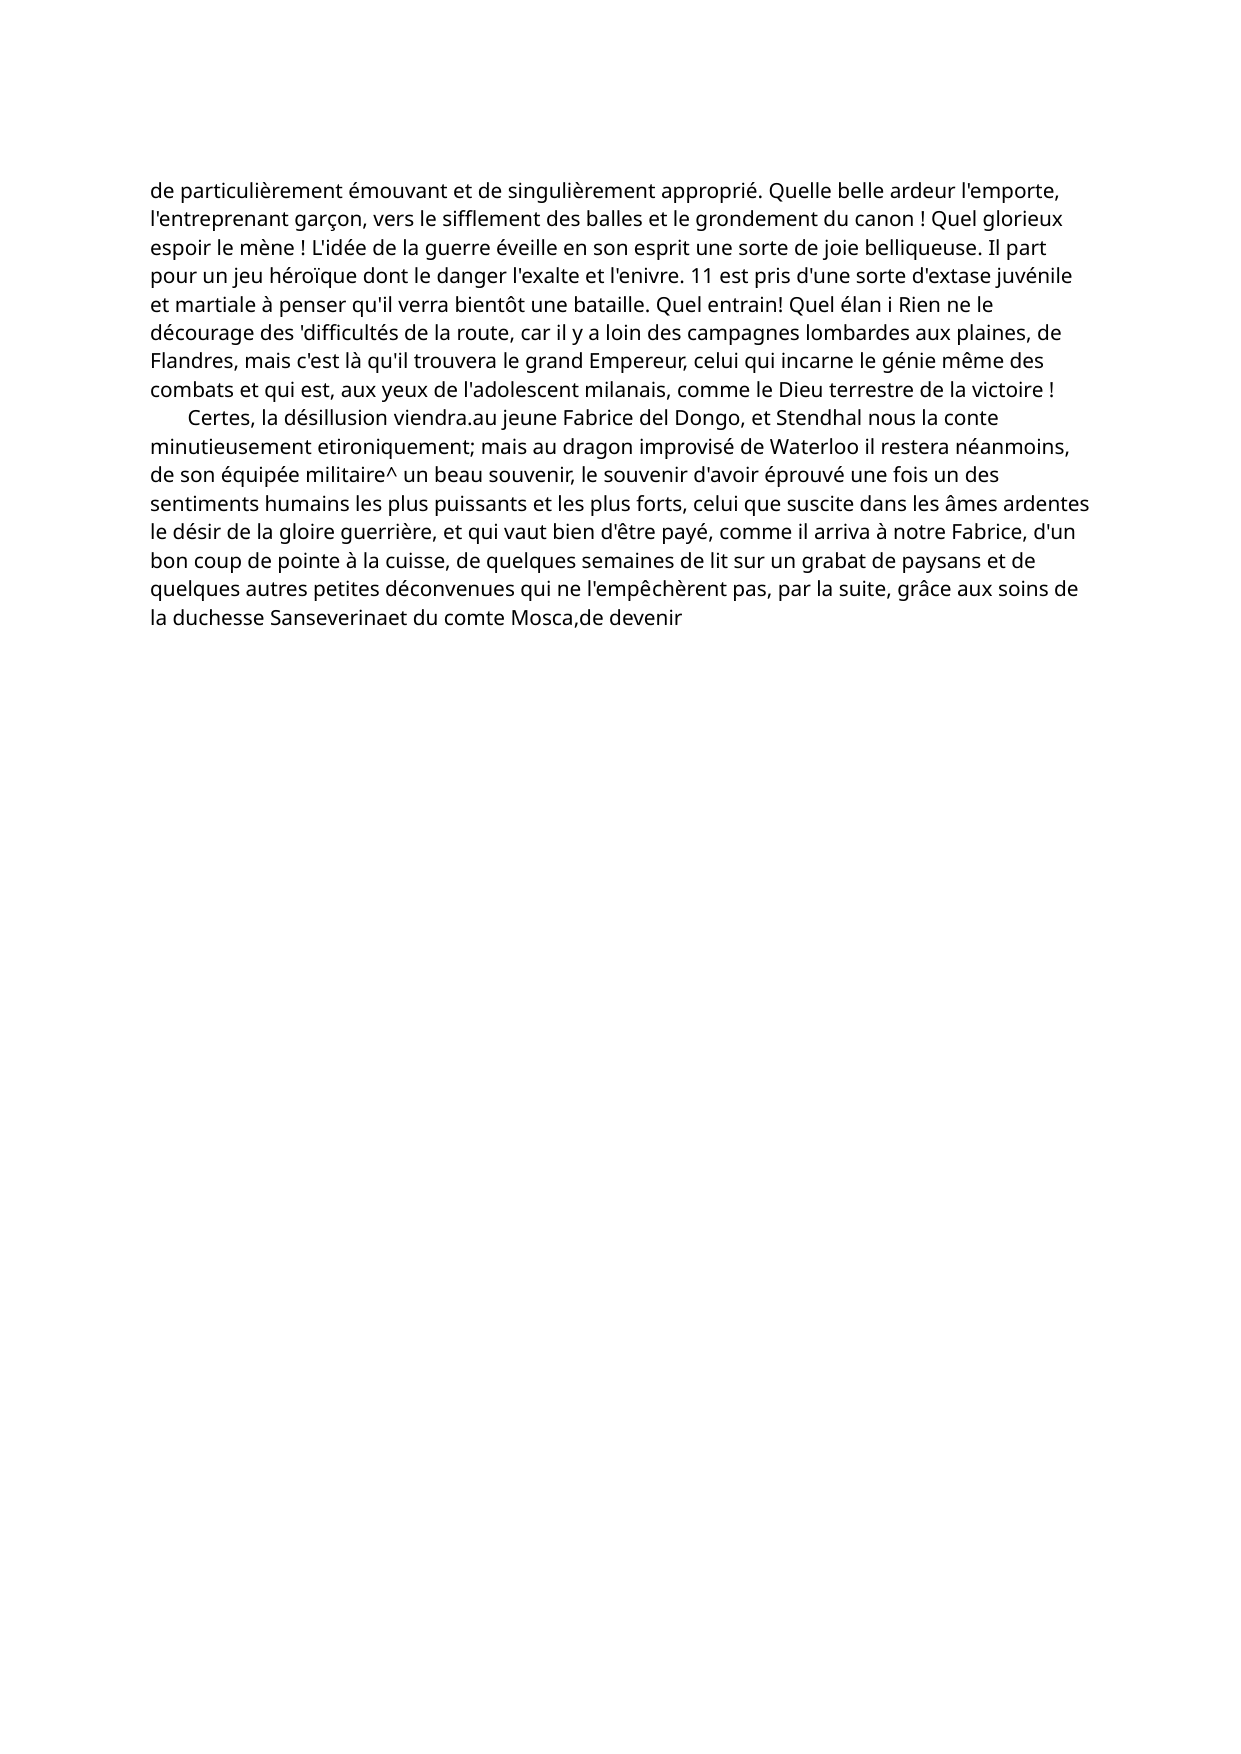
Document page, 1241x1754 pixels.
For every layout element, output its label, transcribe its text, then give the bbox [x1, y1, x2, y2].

text de particulièrement émouvant et de singulièrement approprié. Quelle belle ardeur l'emporte, l'entre­prenant garçon, vers le sifflement des balles et le grondement du canon ! Quel glorieux espoir le mène ! L'idée de la guerre éveille en son esprit une sorte de joie belliqueuse. Il part pour un jeu héroï­que dont le danger l'exalte et l'enivre. 11 est pris d'une sorte d'extase juvénile et martiale à penser qu'il verra bientôt une bataille. Quel entrain! Quel élan i Rien ne le décourage des 'difficultés de la route, car il y a loin des campagnes lombardes aux plaines, de Flandres, mais c'est là qu'il trouvera le grand Empereur, celui qui incarne le génie même des combats et qui est, aux yeux de l'adolescent milanais, comme le Dieu terrestre de la victoire ! [150, 176, 1090, 403]
text Certes, la désillusion viendra.au jeune Fabrice del Dongo, et Stendhal nous la conte minutieuse­ment etironiquement; mais au dragon improvisé de Waterloo il restera néanmoins, de son équipée mili­taire^ un beau souvenir, le souvenir d'avoir éprouvé une fois un des sentiments humains les plus puis­sants et les plus forts, celui que suscite dans les âmes ardentes le désir de la gloire guerrière, et qui vaut bien d'être payé, comme il arriva à notre Fabrice, d'un bon coup de pointe à la cuisse, de quelques semaines de lit sur un grabat de paysans et de quelques autres petites déconvenues qui ne l'empê­chèrent pas, par la suite, grâce aux soins de la duchesse Sanseverinaet du comte Mosca,de devenir [150, 403, 1090, 631]
